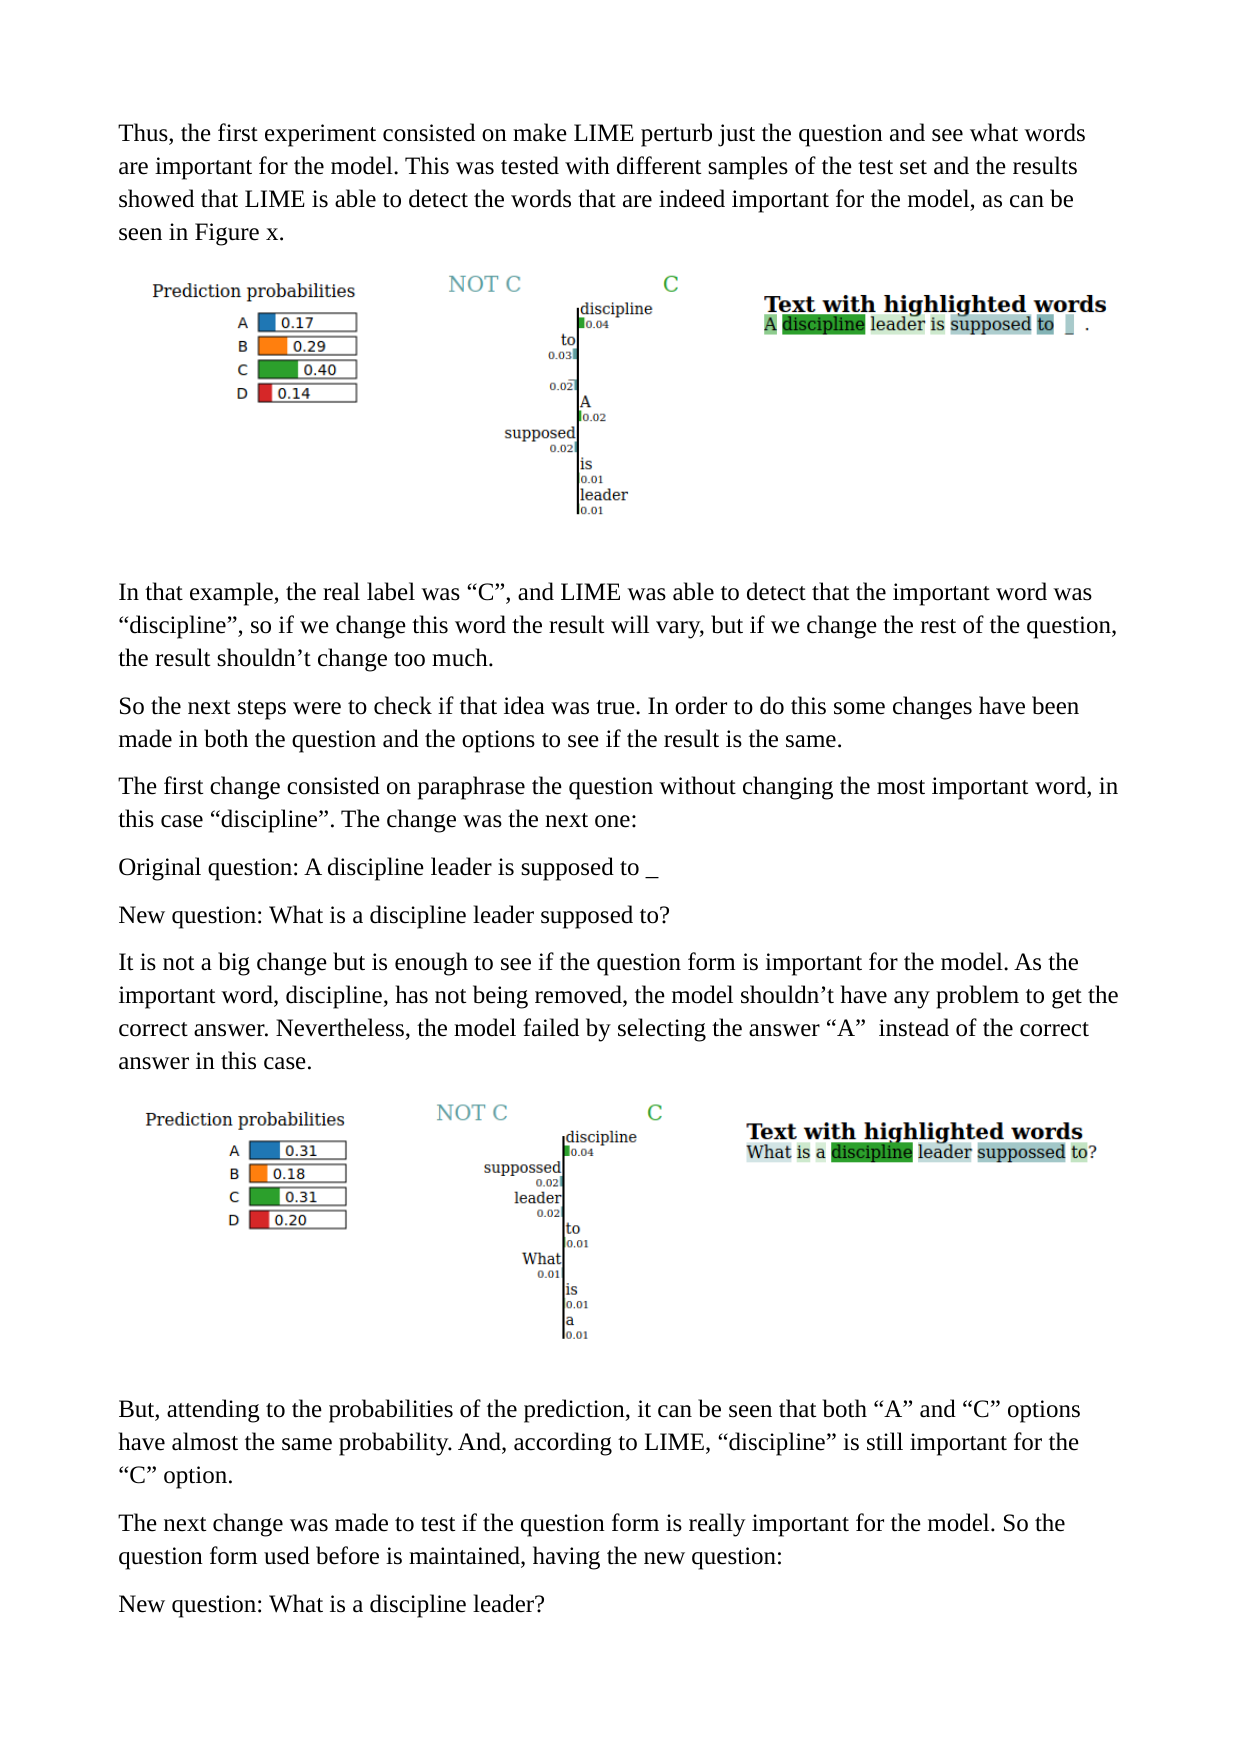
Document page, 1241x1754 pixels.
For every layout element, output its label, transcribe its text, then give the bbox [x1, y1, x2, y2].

text So the next steps were to check if that idea was true. In order to do this some changes have been made in both the question and the options to see if the result is the same. [118, 691, 1122, 753]
text New question: What is a discipline leader? [118, 1589, 1122, 1617]
picture [118, 264, 1123, 526]
text But, attending to the probabilities of the prediction, it can be seen that both “A” and “C” options have almost the same probability. And, according to LIME, “discipline” is still important for the “C” option. [118, 1394, 1122, 1489]
text In that example, the real label was “C”, and LIME was able to detect that the important word was “discipline”, so if we change this word the result will vary, but if we change the rest of the question, the result shouldn’t change too much. [118, 577, 1122, 672]
text It is not a big change but is enough to see if the question form is important for the model. As the important word, discipline, has not being removed, the model shouldn’t have any problem to get the correct answer. Nevertheless, the model failed by selecting the answer “A” instead of the correct answer in this case. [118, 947, 1122, 1075]
text The next change was made to test if the question form is really important for the model. So the question form used before is maintained, having the new question: [118, 1508, 1122, 1570]
text The first change consisted on paraphrase the question without changing the most important word, in this case “discipline”. The change was the next one: [118, 771, 1122, 833]
text Original question: A discipline leader is supposed to _ [118, 852, 1122, 881]
text New question: What is a discipline leader supposed to? [118, 900, 1122, 928]
picture [118, 1093, 1123, 1343]
text Thus, the first experiment consisted on make LIME perturb just the question and see what words are important for the model. This was tested with different samples of the test set and the results showed that LIME is able to detect the words that are indeed important for the model, as can be seen in Figure x. [118, 118, 1122, 246]
